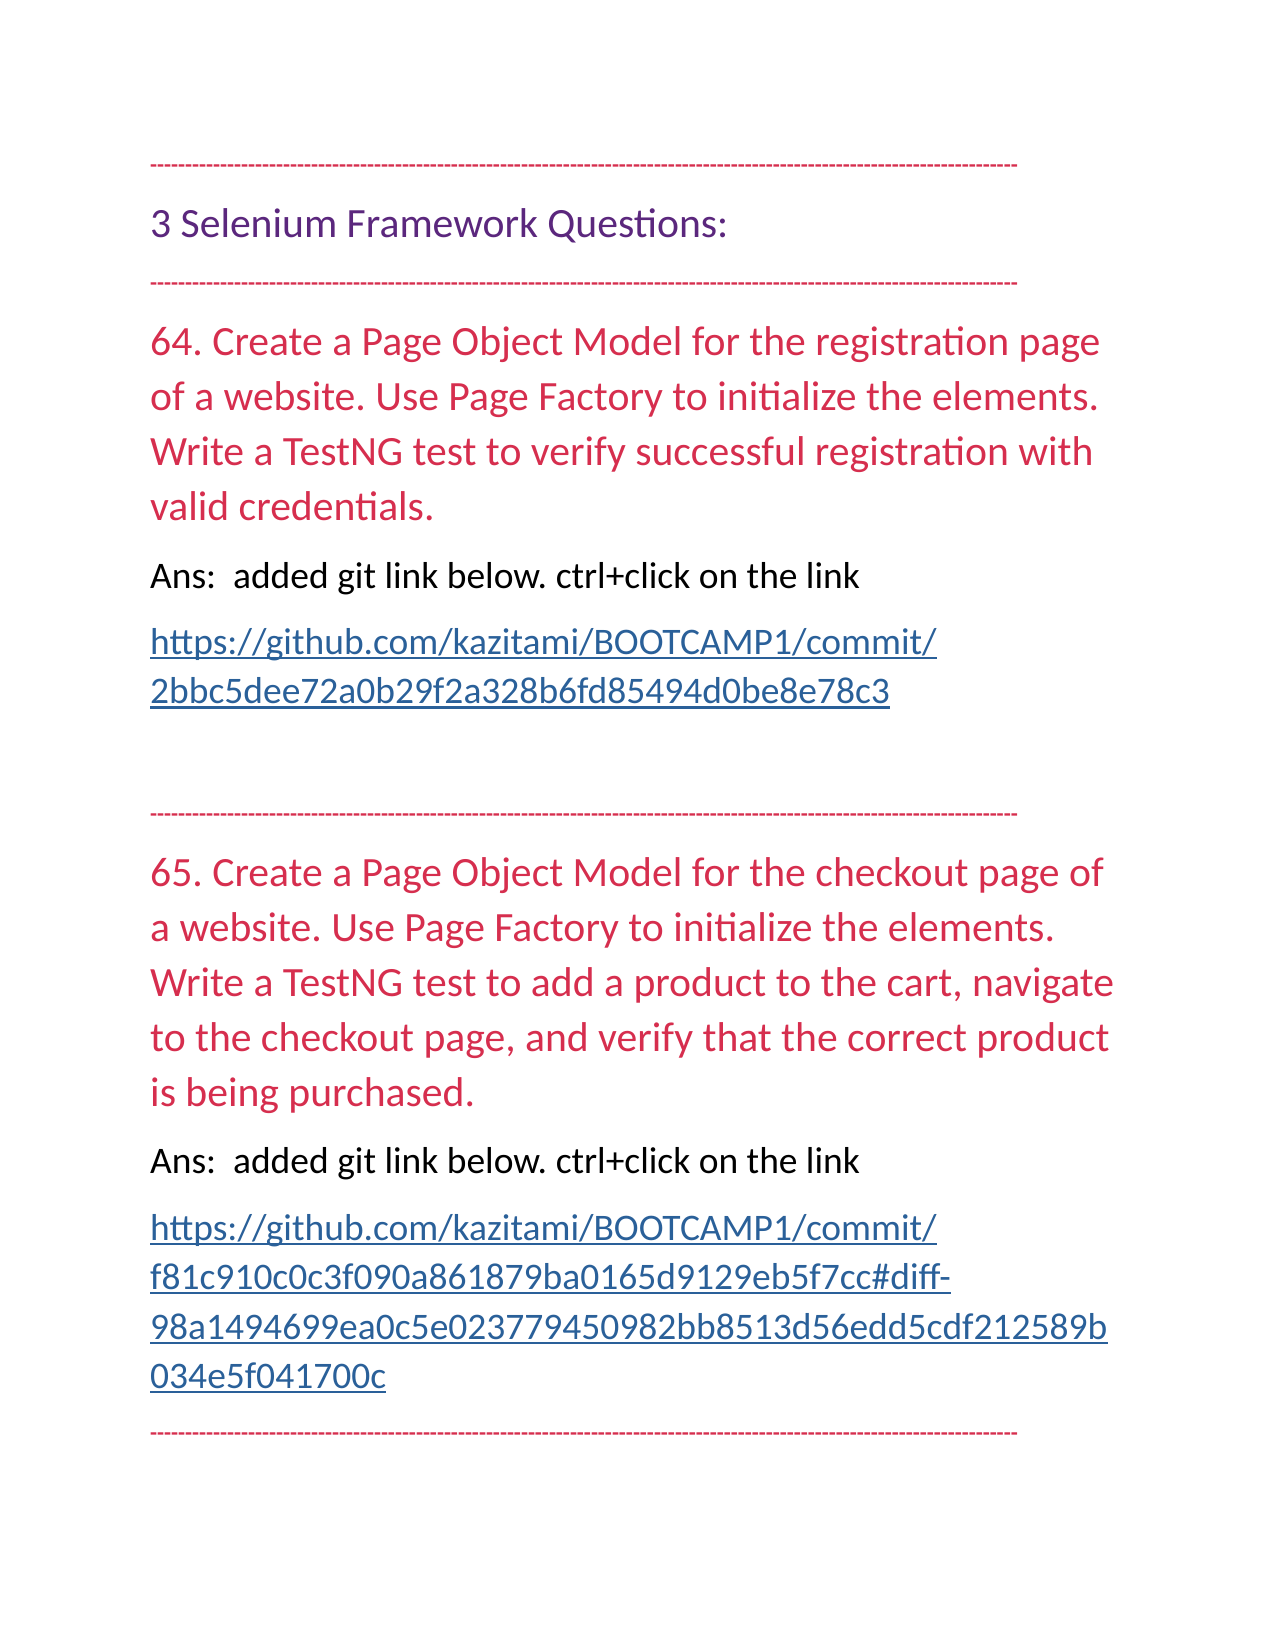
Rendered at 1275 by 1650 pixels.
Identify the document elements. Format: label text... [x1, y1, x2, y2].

text 3 Selenium Framework Questions: [150, 197, 1125, 248]
text 65. Create a Page Object Model for the checkout page of a website. Use Page Factory to initialize the elements. Write a TestNG test to add a product to the cart, navigate to the checkout page, and verify that the correct product is being purchased. [150, 846, 1125, 1117]
text https://github.com/kazitami/BOOTCAMP1/commit/f81c910c0c3f090a861879ba0165d9129eb5f7cc#diff-98a1494699ea0c5e023779450982bb8513d56edd5cdf212589b034e5f041700c [150, 1204, 1125, 1398]
text ---------------------------------------------------------------------------------------------------------------------------- [150, 150, 1125, 178]
text ---------------------------------------------------------------------------------------------------------------------------- [150, 1418, 1125, 1446]
text ---------------------------------------------------------------------------------------------------------------------------- [150, 268, 1125, 296]
text https://github.com/kazitami/BOOTCAMP1/commit/2bbc5dee72a0b29f2a328b6fd85494d0be8e78c3 [150, 618, 1125, 713]
text 64. Create a Page Object Model for the registration page of a website. Use Page Factory to initialize the elements. Write a TestNG test to verify successful registration with valid credentials. [150, 315, 1125, 531]
text Ans: added git link below. ctrl+click on the link [150, 552, 1125, 597]
text Ans: added git link below. ctrl+click on the link [150, 1137, 1125, 1183]
text ---------------------------------------------------------------------------------------------------------------------------- [150, 799, 1125, 827]
